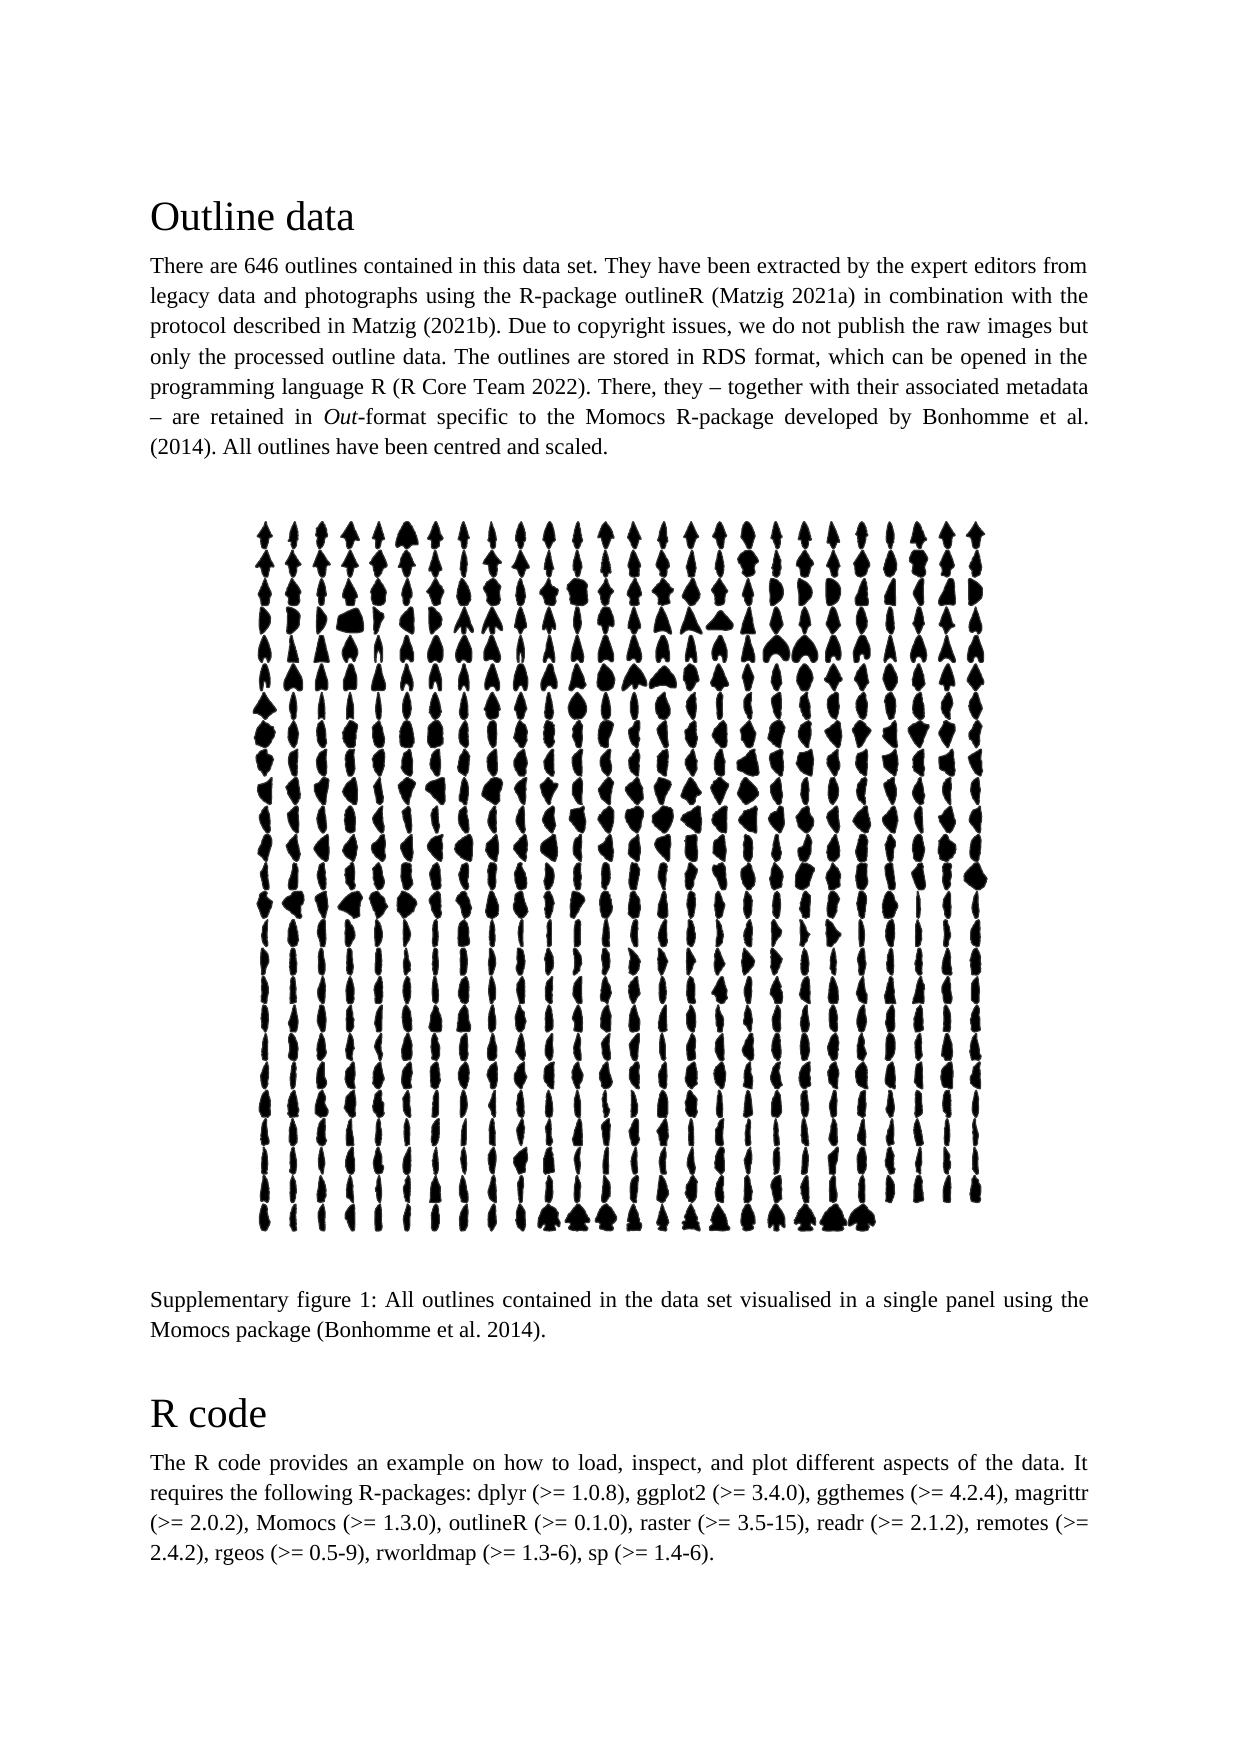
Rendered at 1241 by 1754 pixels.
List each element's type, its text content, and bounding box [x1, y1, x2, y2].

subtitle R code [150, 1388, 1090, 1436]
subtitle Outline data [150, 192, 1090, 239]
text There are 646 outlines contained in this data set. They have been extracted by the expert editors from legacy data and photographs using the R-package outlineR (Matzig 2021a) in combination with the protocol described in Matzig (2021b). Due to copyright issues, we do not publish the raw images but only the processed outline data. The outlines are stored in RDS format, which can be opened in the programming language R (R Core Team 2022). There, they – together with their associated metadata – are retained in Out-format specific to the Momocs R-package developed by Bonhomme et al. (2014). All outlines have been centred and scaled. [150, 252, 1090, 460]
text Supplementary figure 1: All outlines contained in the data set visualised in a single panel using the Momocs package (Bonhomme et al. 2014). [150, 463, 1090, 1343]
text The R code provides an example on how to load, inspect, and plot different aspects of the data. It requires the following R-packages: dplyr (>= 1.0.8), ggplot2 (>= 3.4.0), ggthemes (>= 4.2.4), magrittr (>= 2.0.2), Momocs (>= 1.3.0), outlineR (>= 0.1.0), raster (>= 3.5-15), readr (>= 2.1.2), remotes (>= 2.4.2), rgeos (>= 0.5-9), rworldmap (>= 1.3-6), sp (>= 1.4-6). [150, 1449, 1090, 1566]
